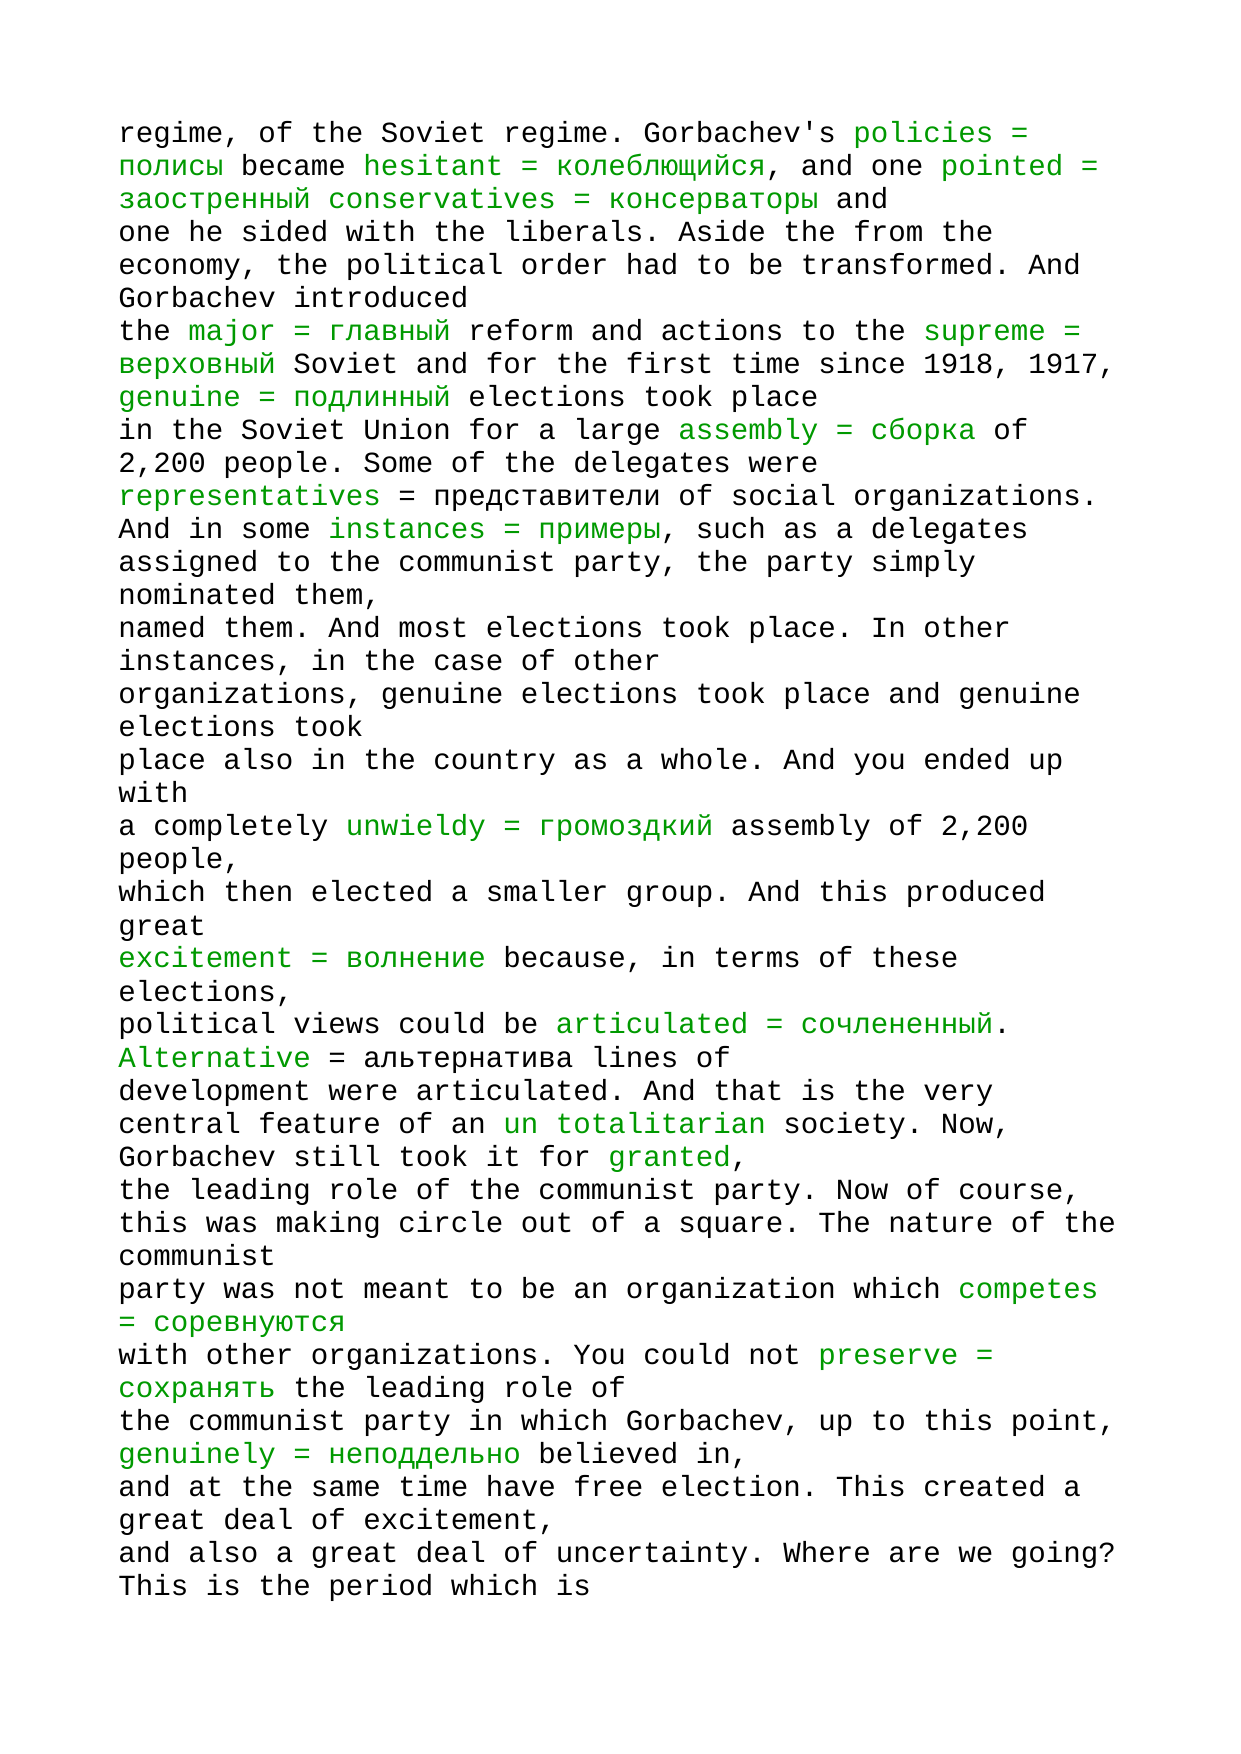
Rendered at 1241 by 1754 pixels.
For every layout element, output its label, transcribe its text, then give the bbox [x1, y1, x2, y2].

text and also a great deal of uncertainty. Where are we going? This is the period which is [118, 1538, 1122, 1604]
text this was making circle out of a square. The nature of the communist [118, 1208, 1122, 1274]
text assigned to the communist party, the party simply nominated them, [118, 547, 1122, 613]
text excitement = волнение because, in terms of these elections, [118, 944, 1122, 1010]
text organizations, genuine elections took place and genuine elections took [118, 679, 1122, 746]
text regime, of the Soviet regime. Gorbachev's policies = полисы became hesitant = колеблющийся, and one pointed = заостренный conservatives = консерваторы and [118, 118, 1122, 217]
text representatives = представители of social organizations. And in some instances = примеры, such as a delegates [118, 481, 1122, 547]
text the communist party in which Gorbachev, up to this point, genuinely = неподдельно believed in, [118, 1406, 1122, 1472]
text development were articulated. And that is the very central feature of an un totalitarian society. Now, Gorbachev still took it for granted, [118, 1076, 1122, 1175]
text one he sided with the liberals. Aside the from the economy, the political order had to be transformed. And Gorbachev introduced [118, 217, 1122, 316]
text party was not meant to be an organization which competes = соревнуются [118, 1274, 1122, 1340]
text the leading role of the communist party. Now of course, [118, 1175, 1122, 1208]
text in the Soviet Union for a large assembly = сборка of 2,200 people. Some of the delegates were [118, 415, 1122, 481]
text political views could be articulated = сочлененный. Alternative = альтернатива lines of [118, 1010, 1122, 1076]
text a completely unwieldy = громоздкий assembly of 2,200 people, [118, 812, 1122, 878]
text with other organizations. You could not preserve = сохранять the leading role of [118, 1340, 1122, 1406]
text named them. And most elections took place. In other instances, in the case of other [118, 613, 1122, 679]
text the major = главный reform and actions to the supreme = верховный Soviet and for the first time since 1918, 1917, genuine = подлинный elections took place [118, 316, 1122, 415]
text and at the same time have free election. This created a great deal of excitement, [118, 1472, 1122, 1538]
text place also in the country as a whole. And you ended up with [118, 746, 1122, 812]
text which then elected a smaller group. And this produced great [118, 878, 1122, 944]
